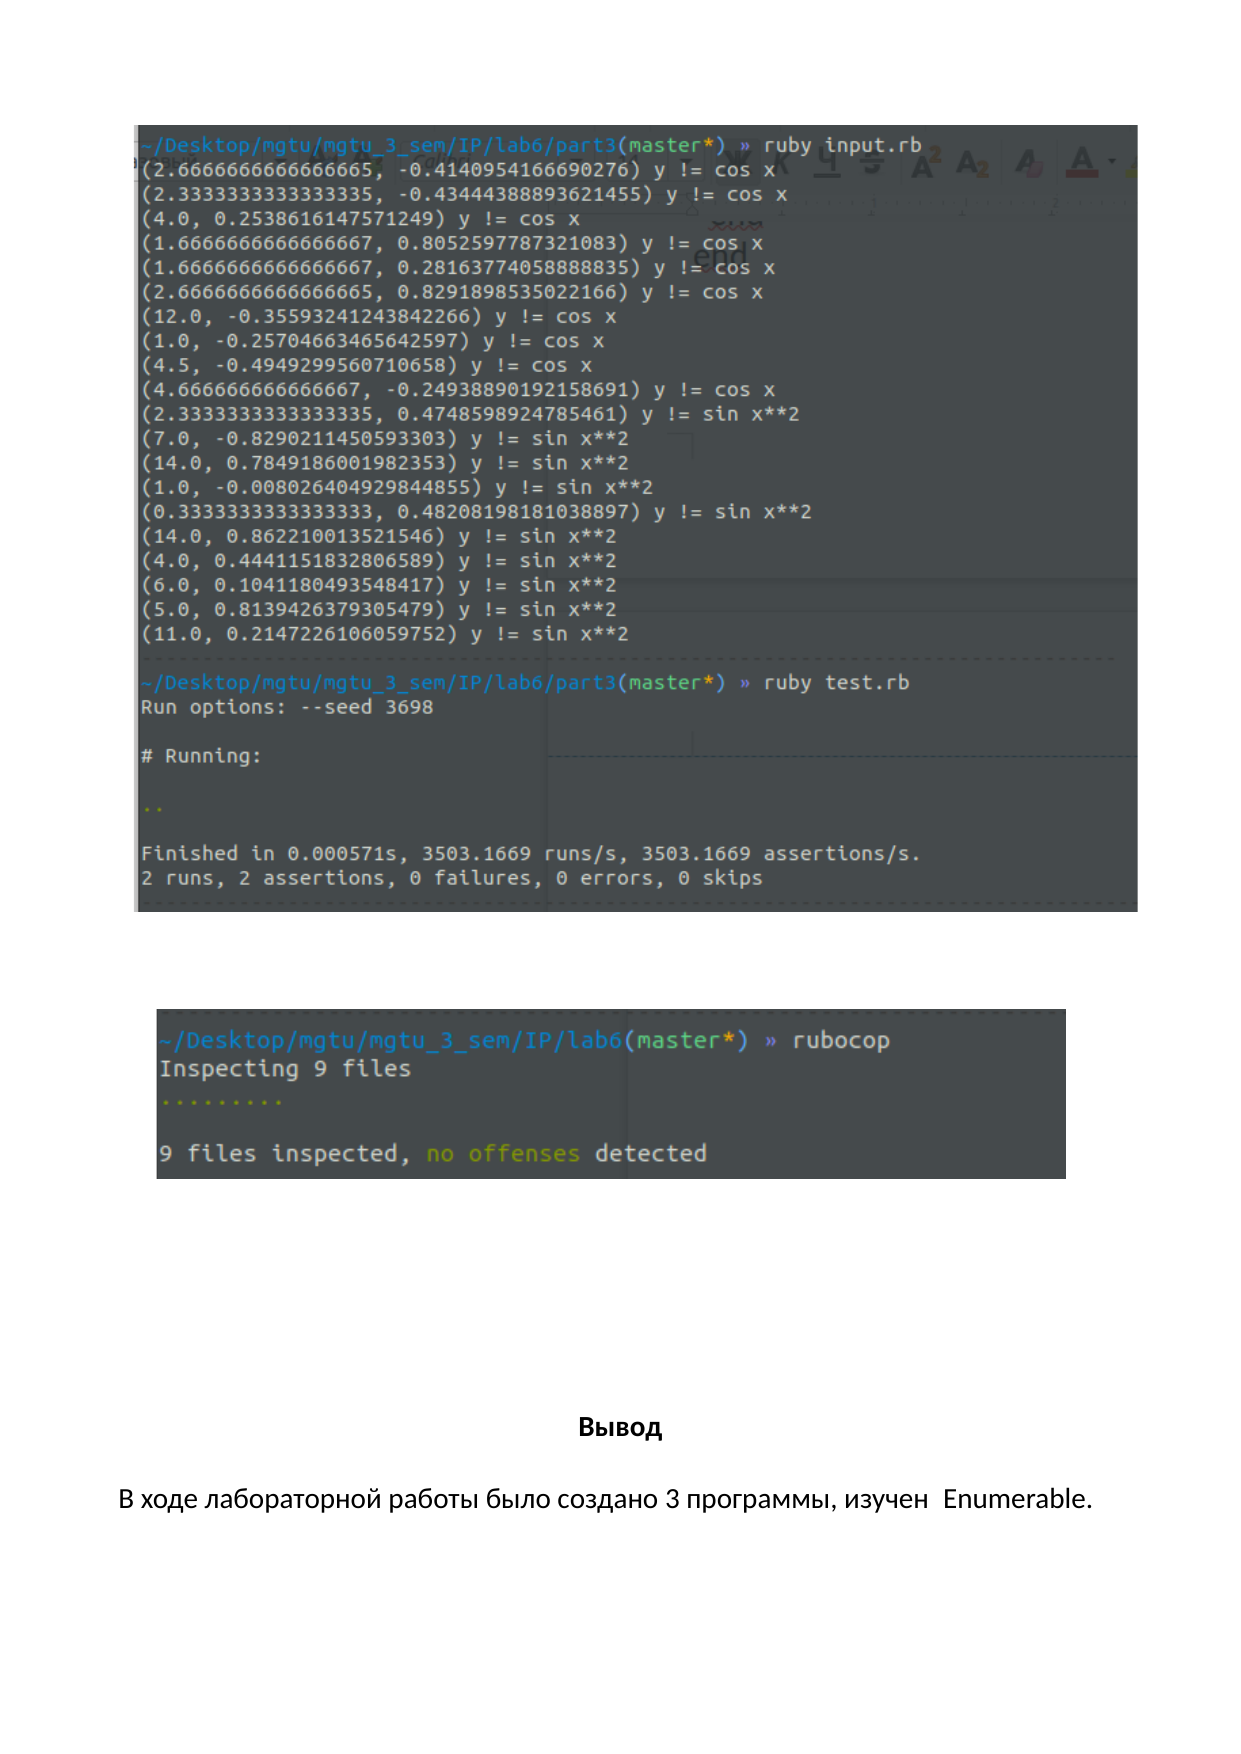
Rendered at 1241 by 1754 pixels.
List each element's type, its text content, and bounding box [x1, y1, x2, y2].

picture [133, 125, 1138, 912]
picture [156, 1009, 1066, 1179]
text В ходе лабораторной работы было создано 3 программы, изучен Enumerable. [118, 1480, 1122, 1515]
text Вывод [118, 1408, 1122, 1444]
